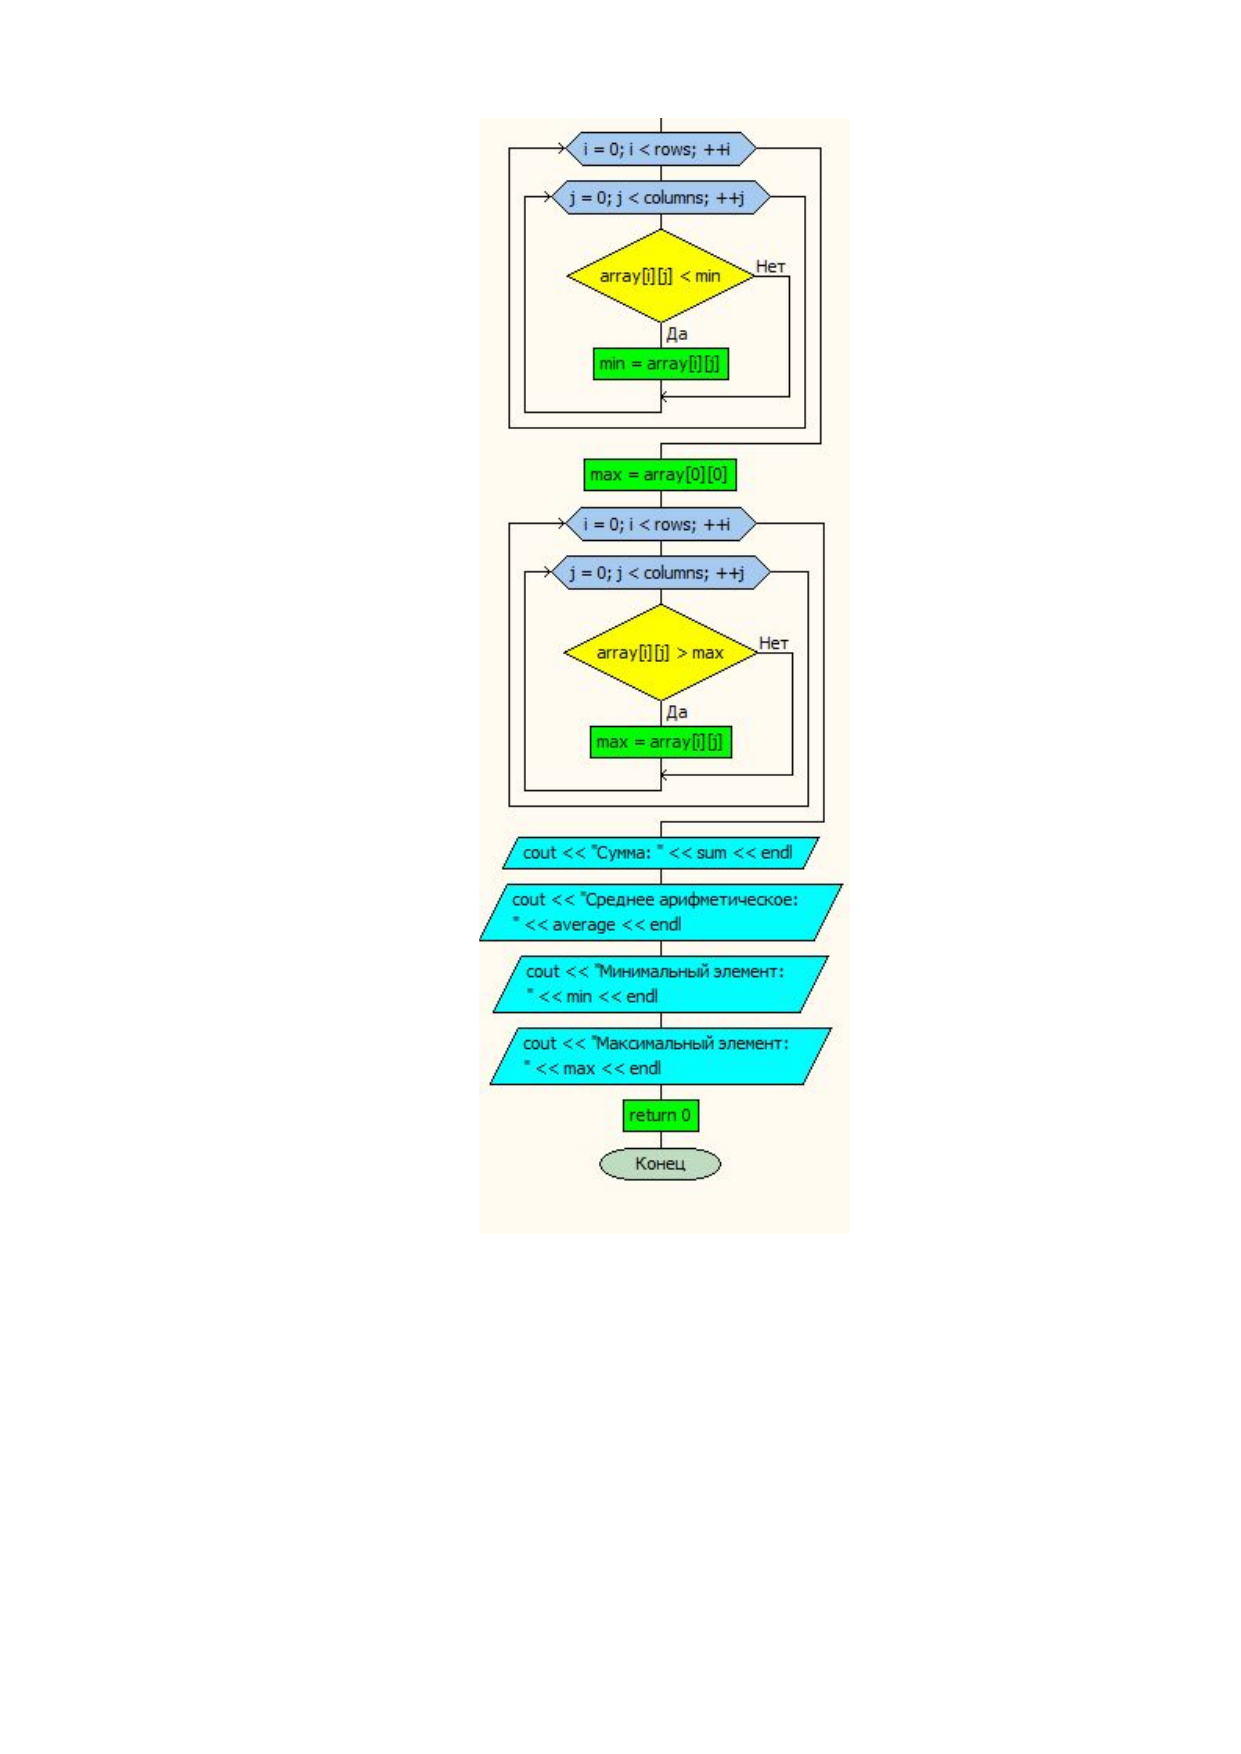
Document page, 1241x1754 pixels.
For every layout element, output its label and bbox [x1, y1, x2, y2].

picture [479, 118, 850, 1234]
